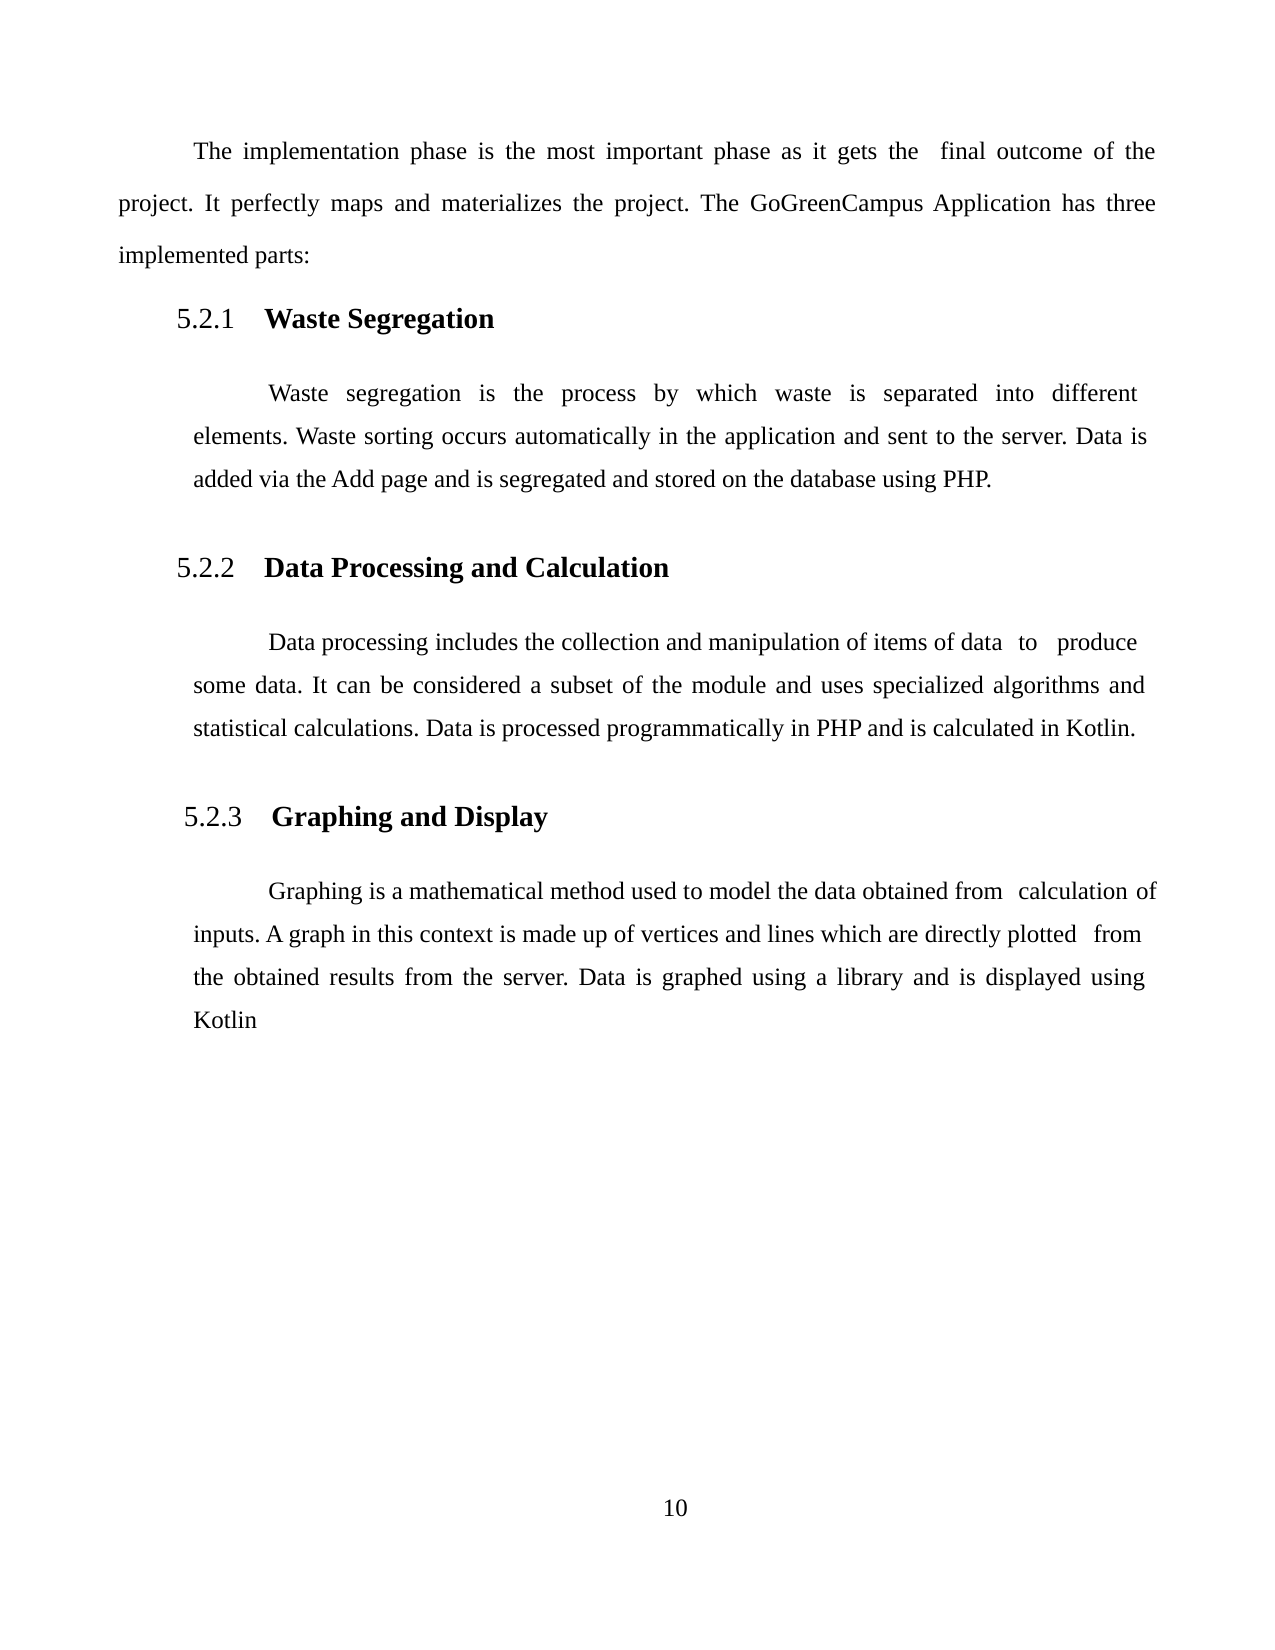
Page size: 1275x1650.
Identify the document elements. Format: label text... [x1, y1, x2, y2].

text 5.2.2 Data Processing and Calculation [118, 550, 1157, 584]
text 5.2.1 Waste Segregation [118, 301, 1157, 334]
text Waste segregation is the process by which waste is separated into different elements. Waste sorting occurs automatically in the application and sent to the server. Data is added via the Add page and is segregated and stored on the database using PHP. [118, 378, 1157, 493]
text Data processing includes the collection and manipulation of items of data to produce some data. It can be considered a subset of the module and uses specialized algorithms and statistical calculations. Data is processed programmatically in PHP and is calculated in Kotlin. [118, 627, 1157, 742]
text The implementation phase is the most important phase as it gets the final outcome of the project. It perfectly maps and materializes the project. The GoGreenCampus Application has three implemented parts: [118, 118, 1157, 274]
text Graphing is a mathematical method used to model the data obtained from calculation of inputs. A graph in this context is made up of vertices and lines which are directly plotted from the obtained results from the server. Data is graphed using a library and is displayed using Kotlin [118, 876, 1157, 1034]
text 5.2.3 Graphing and Display [118, 799, 1157, 833]
